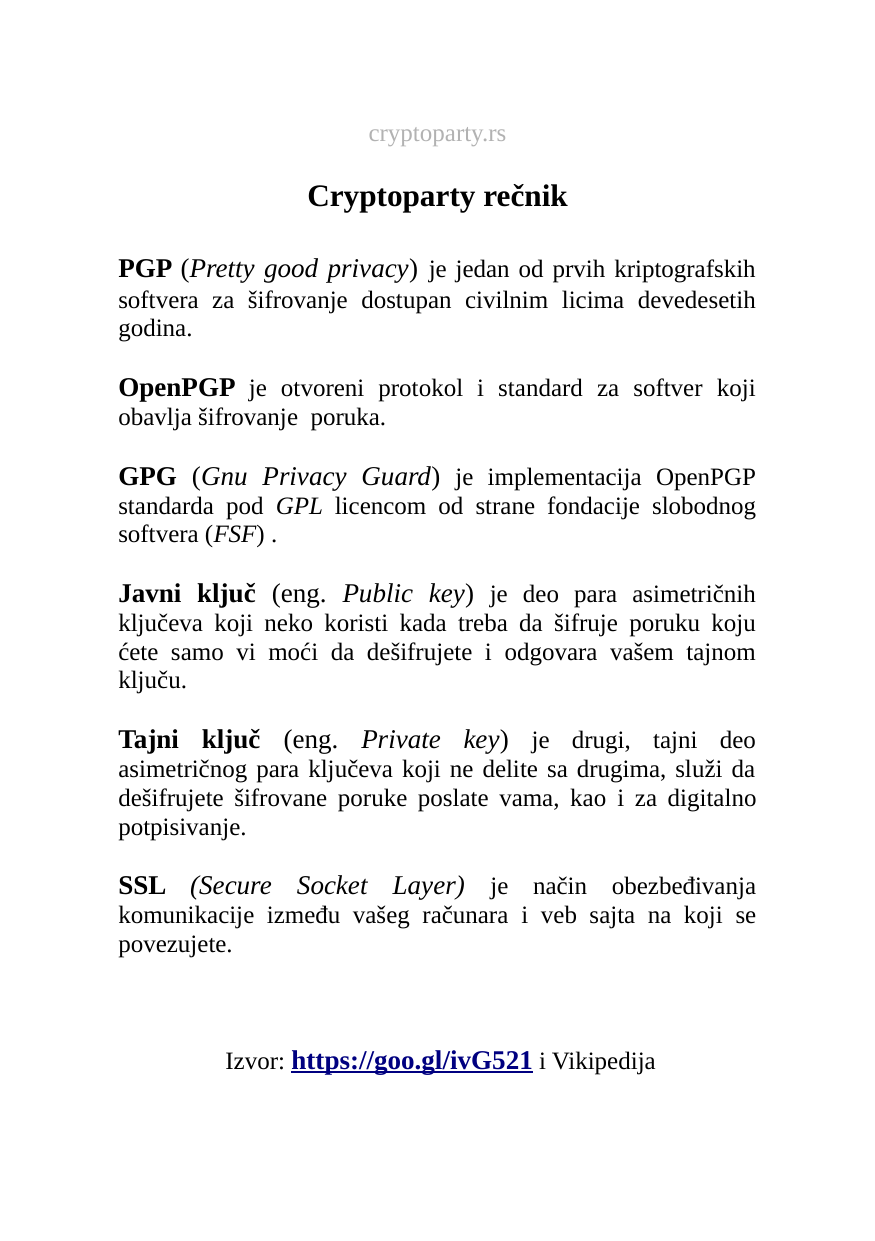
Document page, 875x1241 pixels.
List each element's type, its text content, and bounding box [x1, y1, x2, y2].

text Izvor: https://goo.gl/ivG521 i Vikipedija [118, 1044, 756, 1075]
text SSL (Secure Socket Layer) je način obezbeđivanja komunikacije između vašeg računara i veb sajta na koji se povezujete. [118, 869, 756, 958]
text OpenPGP je otvoreni protokol i standard za softver koji obavlja šifrovanje poruka. [118, 371, 756, 431]
text Tajni ključ (eng. Private key) je drugi, tajni deo asimetričnog para ključeva koji ne delite sa drugima, služi da dešifrujete šifrovane poruke poslate vama, kao i za digitalno potpisivanje. [118, 723, 756, 841]
text Javni ključ (eng. Public key) je deo para asimetričnih ključeva koji neko koristi kada treba da šifruje poruku koju ćete samo vi moći da dešifrujete i odgovara vašem tajnom ključu. [118, 577, 756, 694]
text PGP (Pretty good privacy) je jedan od prvih kriptografskih softvera za šifrovanje dostupan civilnim licima devedesetih godina. [118, 249, 756, 342]
text GPG (Gnu Privacy Guard) je implementacija OpenPGP standarda pod GPL licencom od strane fondacije slobodnog softvera (FSF) . [118, 459, 756, 548]
text Cryptoparty rečnik [118, 177, 756, 213]
